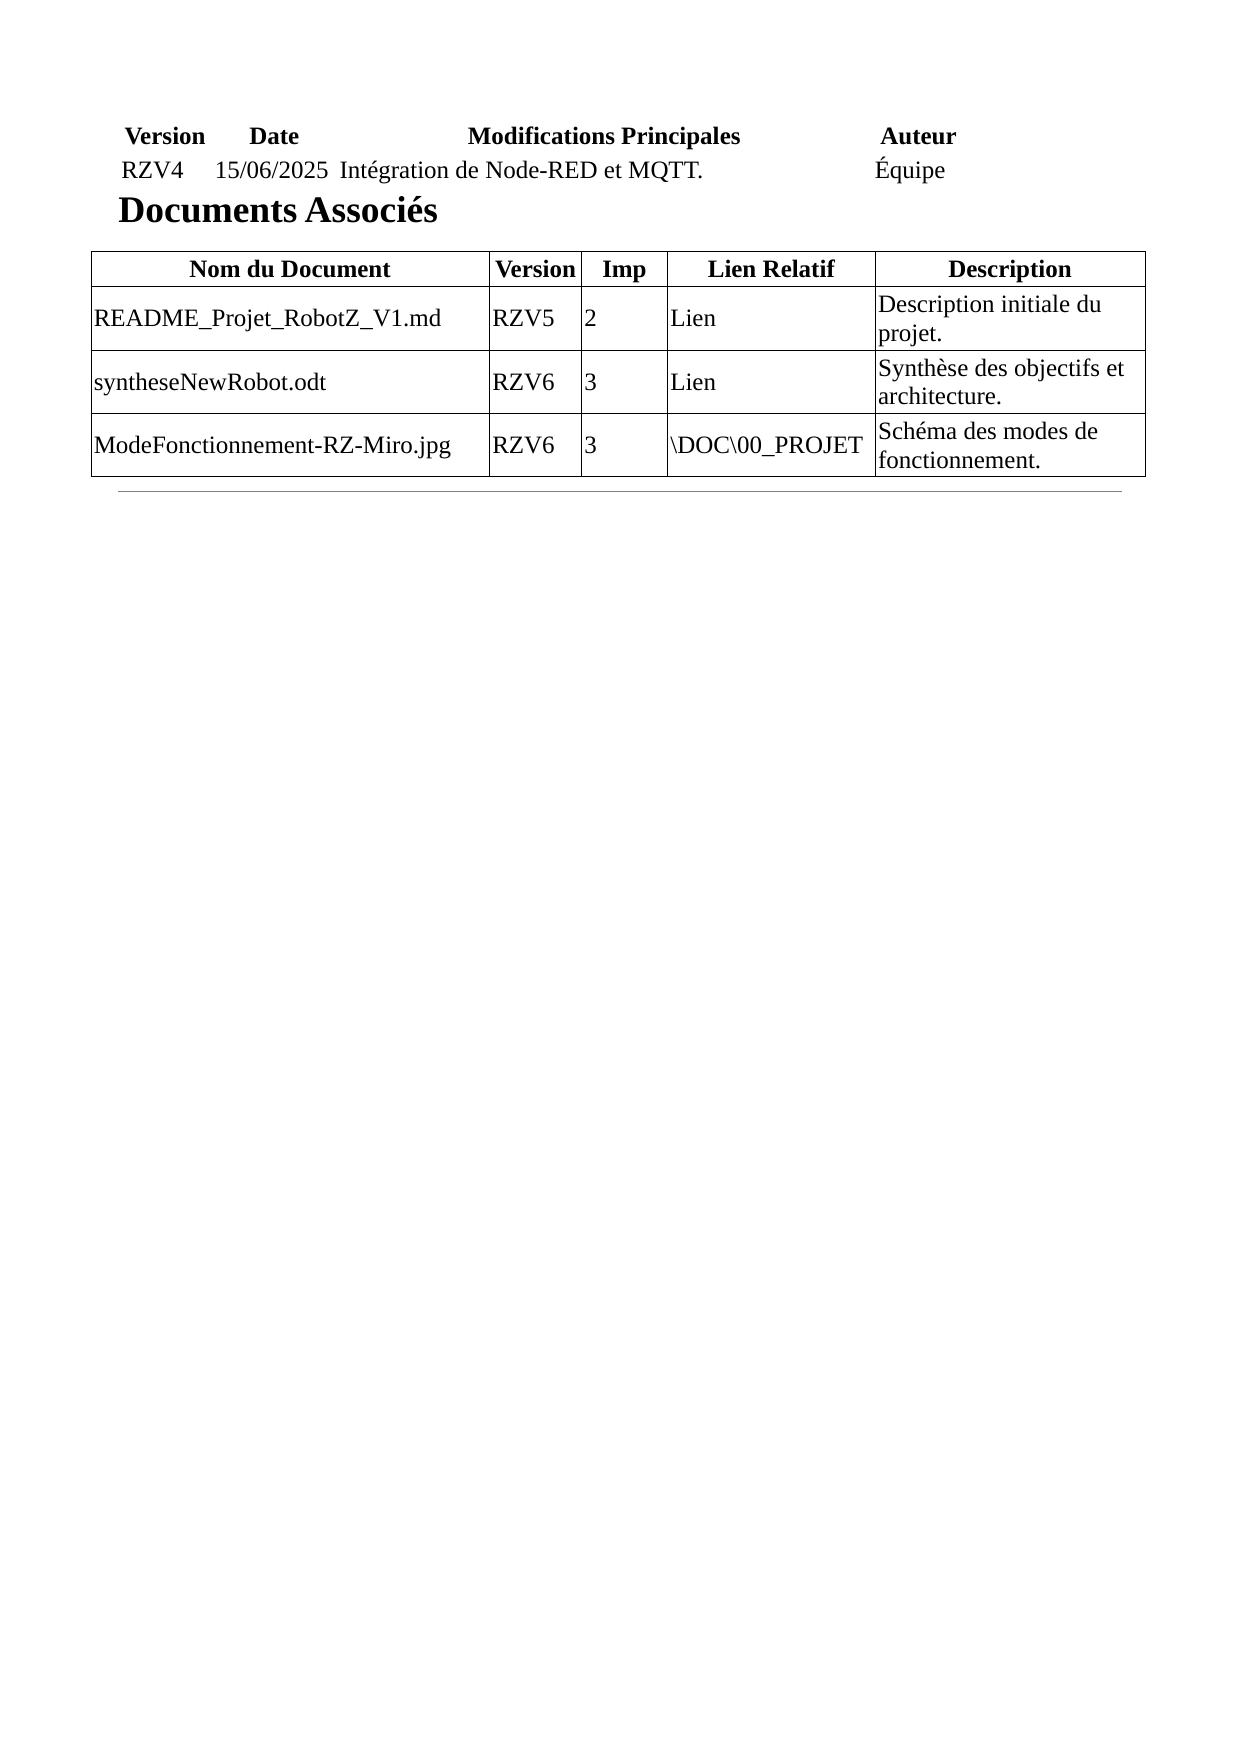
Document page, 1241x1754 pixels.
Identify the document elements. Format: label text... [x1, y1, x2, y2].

table_cell RZV4 [118, 153, 212, 187]
table_header Nom du Document [92, 252, 489, 286]
table_cell README_Projet_RobotZ_V1.md [92, 287, 489, 349]
table_cell \DOC\00_PROJET [668, 414, 875, 476]
table_header Version [490, 252, 581, 286]
table_cell Équipe [872, 153, 965, 187]
table_cell Intégration de Node-RED et MQTT. [336, 153, 872, 187]
table_cell 2 [582, 287, 667, 349]
table_cell RZV5 [490, 287, 581, 349]
table_cell Lien [668, 287, 875, 349]
table_header Lien Relatif [668, 252, 875, 286]
table_cell 3 [582, 351, 667, 413]
table_cell Schéma des modes de fonctionnement. [876, 414, 1145, 476]
table_cell RZV6 [490, 414, 581, 476]
table_header Date [212, 118, 336, 153]
table_cell RZV6 [490, 351, 581, 413]
table_header Version [118, 118, 212, 153]
table_cell ModeFonctionnement-RZ-Miro.jpg [92, 414, 489, 476]
table_header Description [876, 252, 1145, 286]
table_header Auteur [872, 118, 965, 153]
table_cell Synthèse des objectifs et architecture. [876, 351, 1145, 413]
table_cell Description initiale du projet. [876, 287, 1145, 349]
table_cell Lien [668, 351, 875, 413]
table_cell syntheseNewRobot.odt [92, 351, 489, 413]
table_cell 15/06/2025 [212, 153, 336, 187]
table_header Modifications Principales [336, 118, 872, 153]
table_cell 3 [582, 414, 667, 476]
table_header Imp [582, 252, 667, 286]
subtitle Documents Associés [118, 187, 1122, 230]
